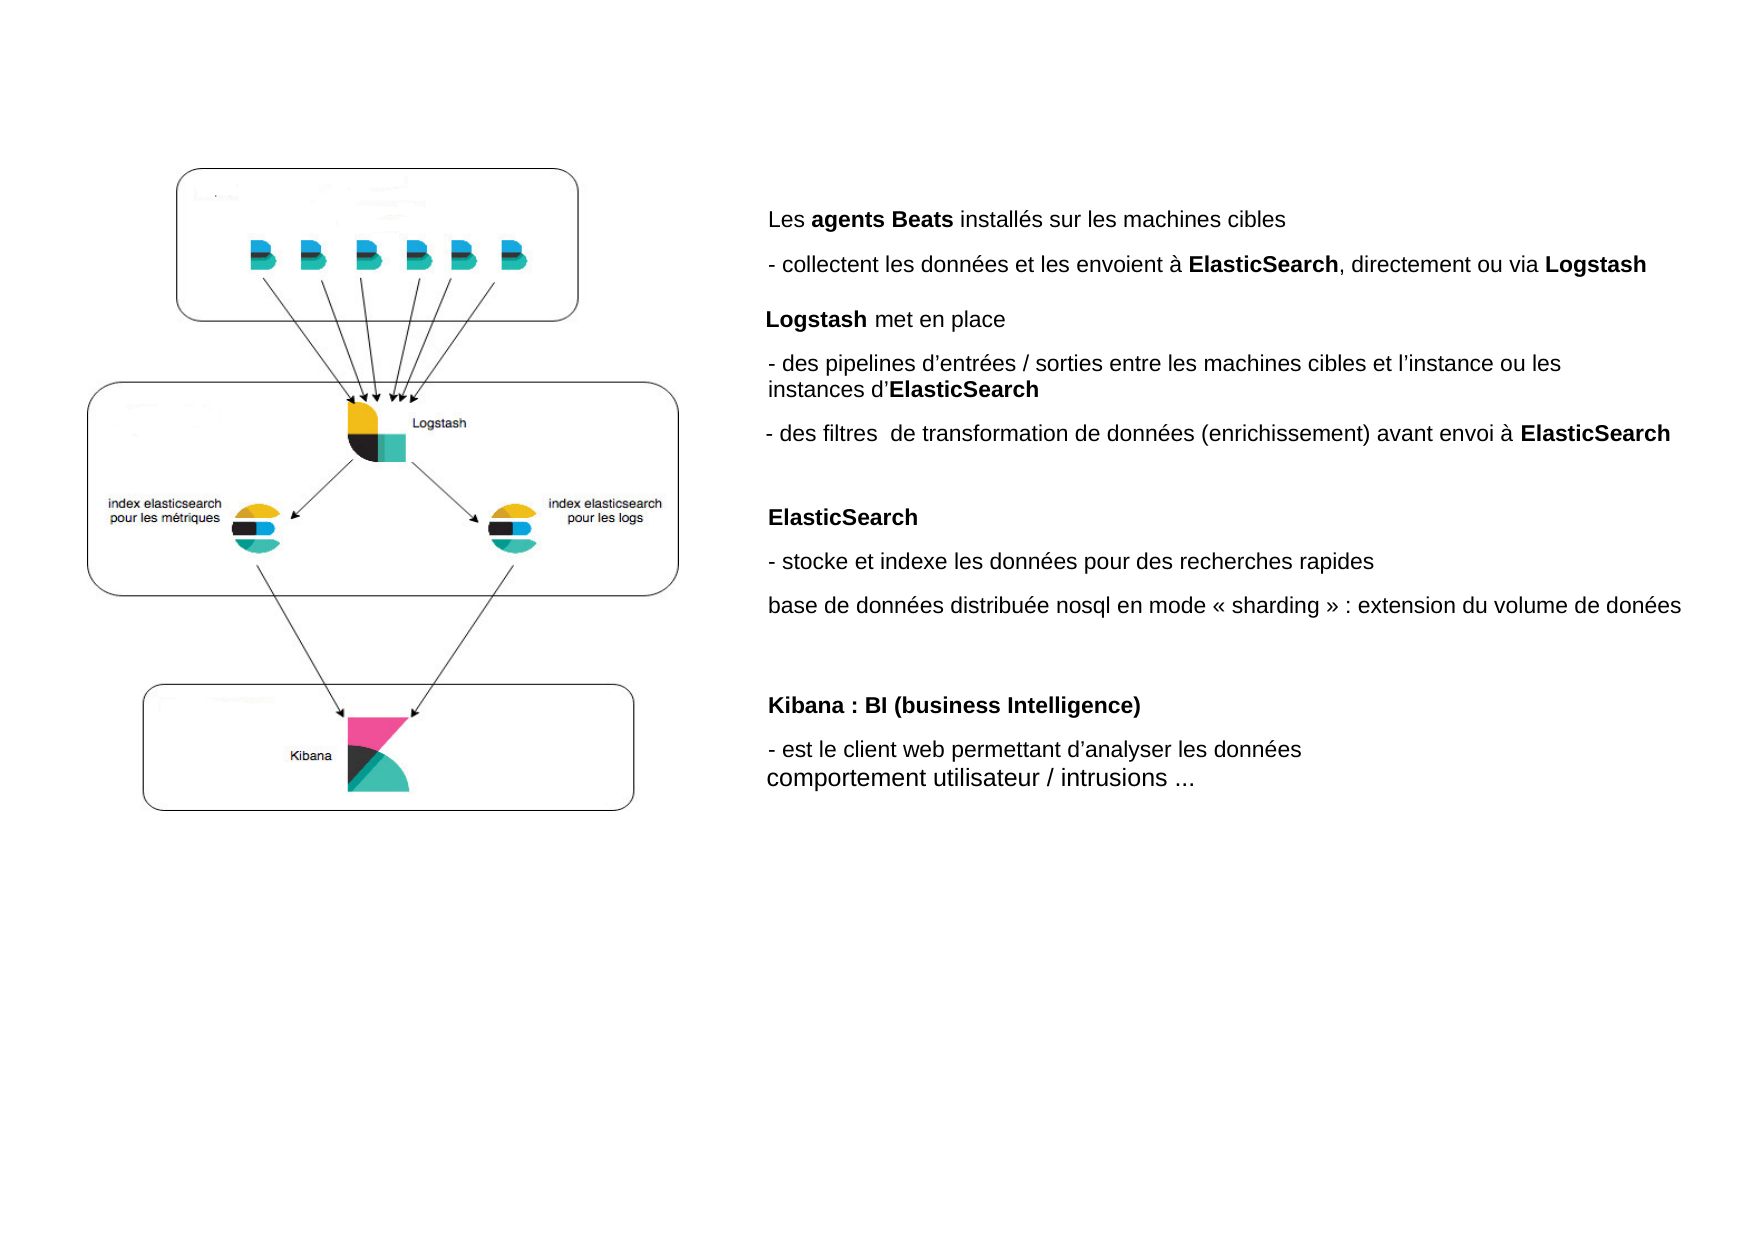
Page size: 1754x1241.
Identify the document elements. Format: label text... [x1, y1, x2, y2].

text Les agents Beats installés sur les machines cibles [679, 204, 1695, 233]
text Kibana : BI (business Intelligence) [679, 692, 1695, 719]
text - collectent les données et les envoient à ElasticSearch, directement ou via Logstash [679, 251, 1695, 277]
text - stocke et indexe les données pour des recherches rapides [679, 548, 1695, 575]
text base de données distribuée nosql en mode « sharding » : extension du volume de donées [679, 592, 1695, 619]
picture [87, 168, 679, 811]
text [59, 504, 87, 531]
text ElasticSearch [679, 504, 1695, 531]
text [59, 692, 87, 719]
text [59, 306, 87, 332]
text Logstash met en place [679, 306, 1695, 332]
text comportement utilisateur / intrusions ... [679, 763, 1695, 792]
text - des pipelines d’entrées / sorties entre les machines cibles et l’instance ou les instances d’ElasticSearch [679, 350, 1695, 403]
text - des filtres de transformation de données (enrichissement) avant envoi à ElasticSearch [679, 420, 1695, 447]
text - est le client web permettant d’analyser les données [679, 736, 1695, 763]
